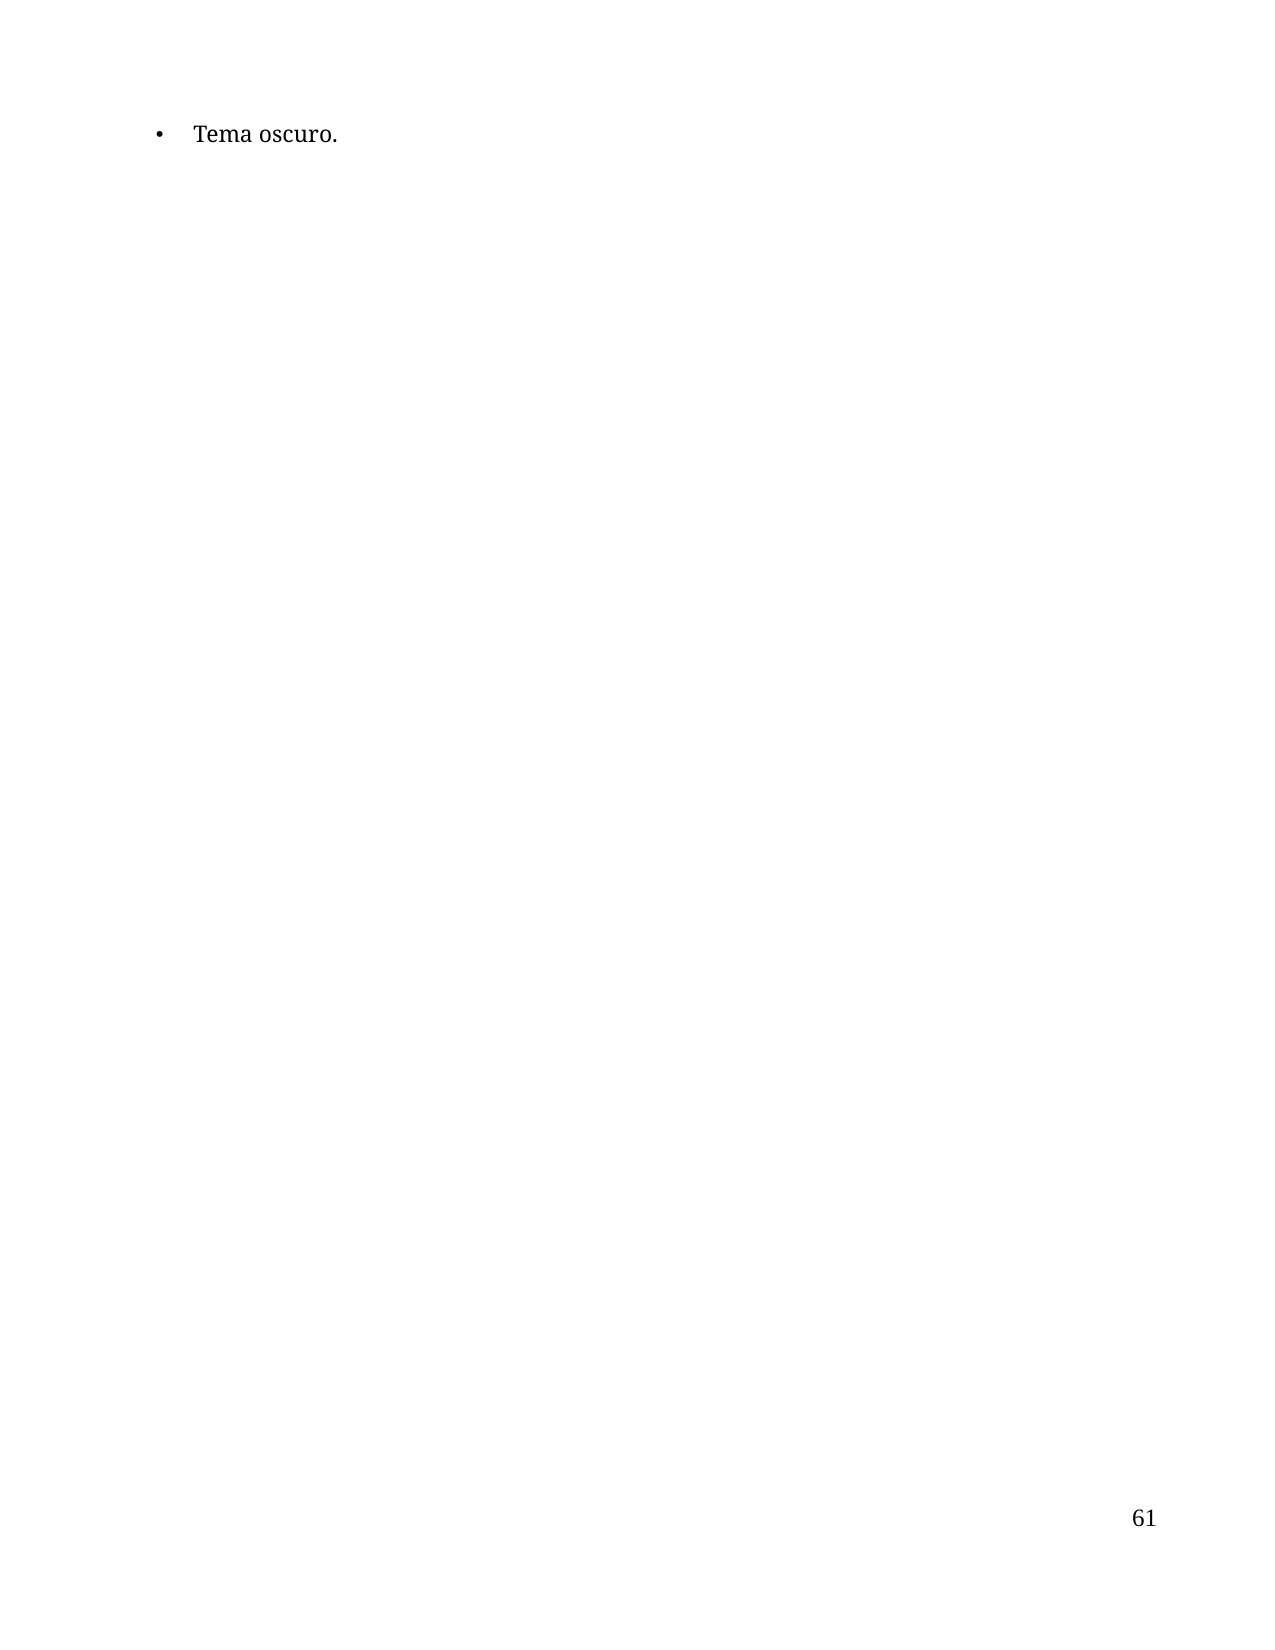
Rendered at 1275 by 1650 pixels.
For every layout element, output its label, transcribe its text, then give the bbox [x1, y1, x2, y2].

list Tema oscuro. [156, 118, 1157, 149]
